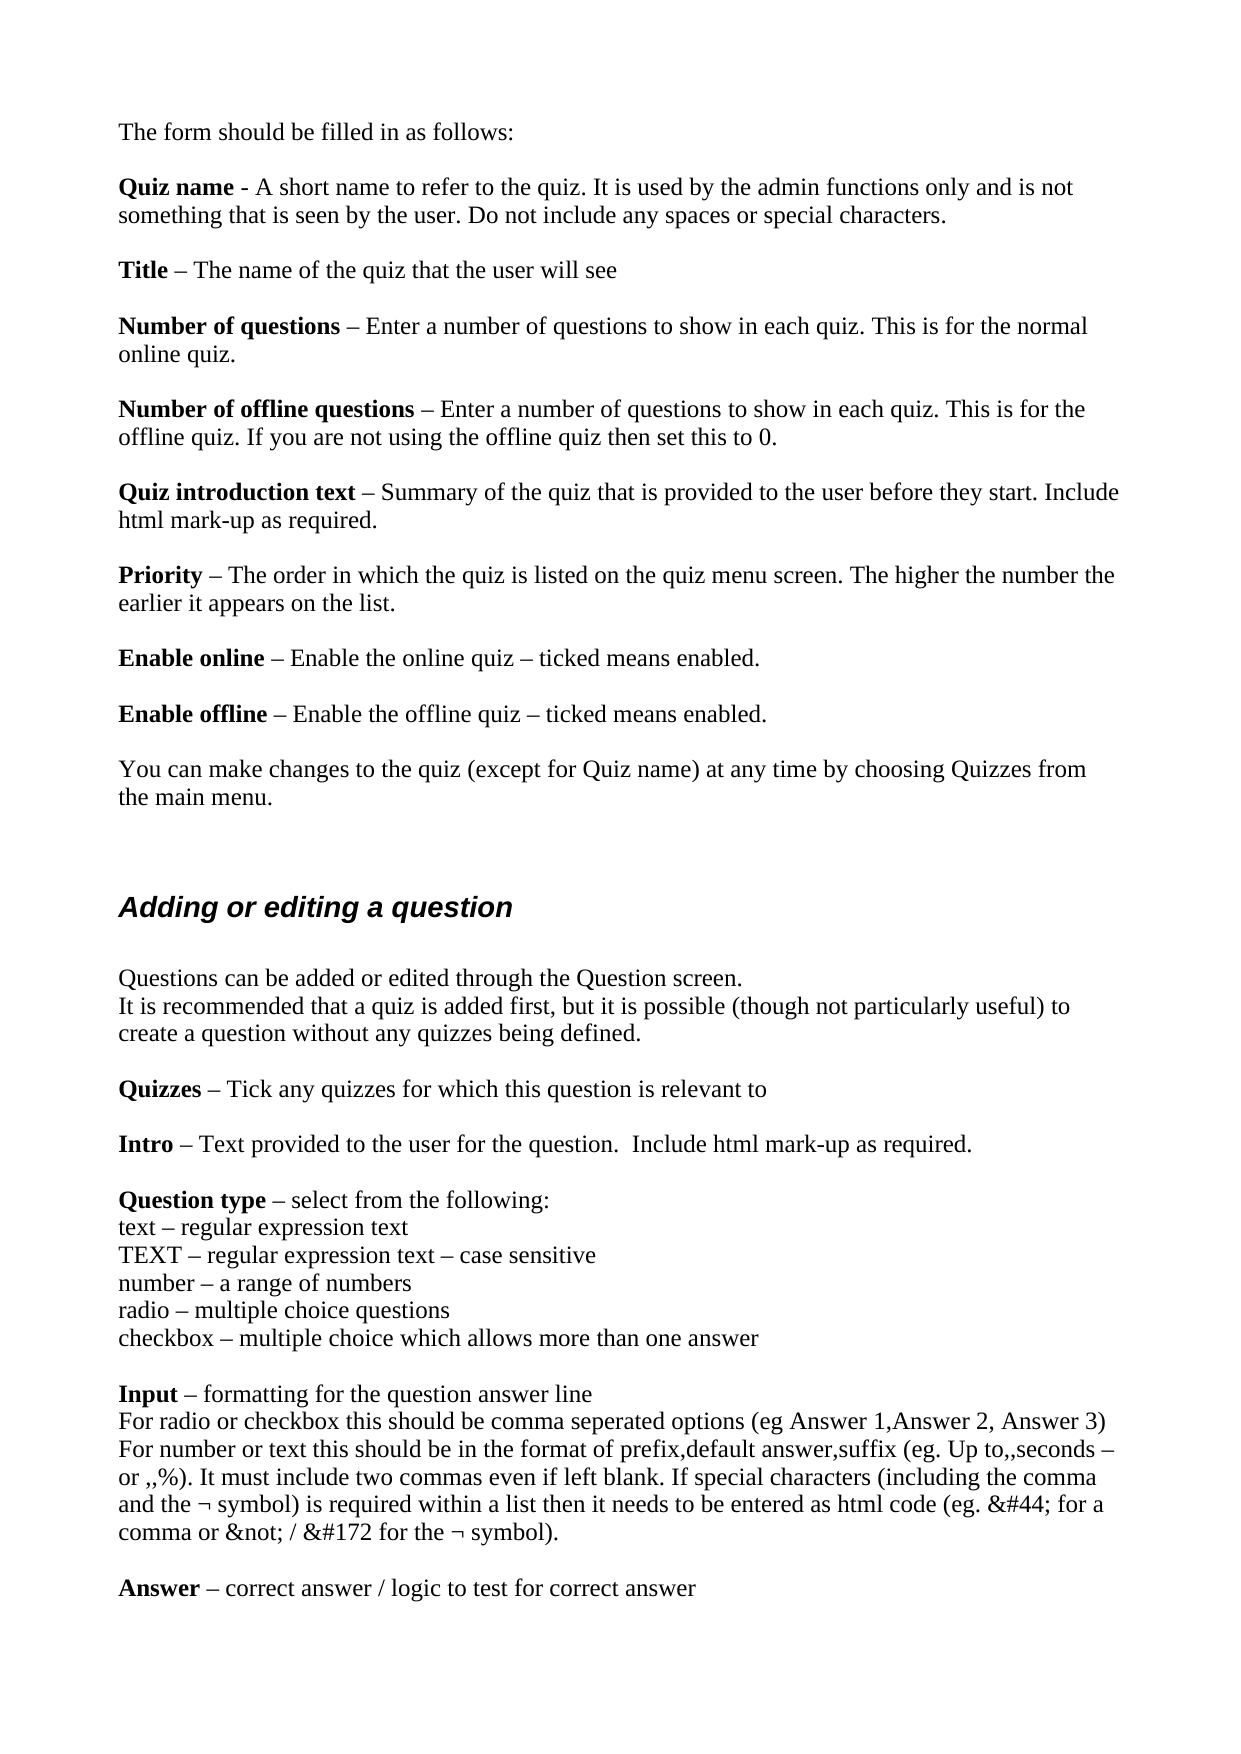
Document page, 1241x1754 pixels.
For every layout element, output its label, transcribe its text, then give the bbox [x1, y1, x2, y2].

text checkbox – multiple choice which allows more than one answer [118, 1324, 1122, 1352]
text It is recommended that a quiz is added first, but it is possible (though not particularly useful) to create a question without any quizzes being defined. [118, 992, 1122, 1047]
text Question type – select from the following: [118, 1186, 1122, 1213]
text Input – formatting for the question answer line [118, 1380, 1122, 1407]
text number – a range of numbers [118, 1269, 1122, 1297]
text Answer – correct answer / logic to test for correct answer [118, 1574, 1122, 1601]
text Quiz introduction text – Summary of the quiz that is provided to the user before they start. Include html mark-up as required. [118, 478, 1122, 534]
text The form should be filled in as follows: [118, 118, 1122, 146]
text radio – multiple choice questions [118, 1297, 1122, 1324]
text You can make changes to the quiz (except for Quiz name) at any time by choosing Quizzes from the main menu. [118, 755, 1122, 811]
subtitle Adding or editing a question [118, 891, 1122, 924]
text For radio or checkbox this should be comma seperated options (eg Answer 1,Answer 2, Answer 3) [118, 1407, 1122, 1435]
text Intro – Text provided to the user for the question. Include html mark-up as required. [118, 1130, 1122, 1158]
text Questions can be added or edited through the Question screen. [118, 964, 1122, 992]
text TEXT – regular expression text – case sensitive [118, 1241, 1122, 1269]
text For number or text this should be in the format of prefix,default answer,suffix (eg. Up to,,seconds – or ,,%). It must include two commas even if left blank. If special characters (including the comma and the ¬ symbol) is required within a list then it needs to be entered as html code (eg. &#44; for a comma or &not; / &#172 for the ¬ symbol). [118, 1435, 1122, 1546]
text Enable online – Enable the online quiz – ticked means enabled. [118, 644, 1122, 672]
text Quizzes – Tick any quizzes for which this question is relevant to [118, 1075, 1122, 1103]
text text – regular expression text [118, 1213, 1122, 1241]
text Enable offline – Enable the offline quiz – ticked means enabled. [118, 700, 1122, 728]
text Number of questions – Enter a number of questions to show in each quiz. This is for the normal online quiz. [118, 312, 1122, 367]
text Priority – The order in which the quiz is listed on the quiz menu screen. The higher the number the earlier it appears on the list. [118, 561, 1122, 617]
text Quiz name - A short name to refer to the quiz. It is used by the admin functions only and is not something that is seen by the user. Do not include any spaces or special characters. [118, 173, 1122, 229]
text Title – The name of the quiz that the user will see [118, 257, 1122, 284]
text Number of offline questions – Enter a number of questions to show in each quiz. This is for the offline quiz. If you are not using the offline quiz then set this to 0. [118, 395, 1122, 451]
